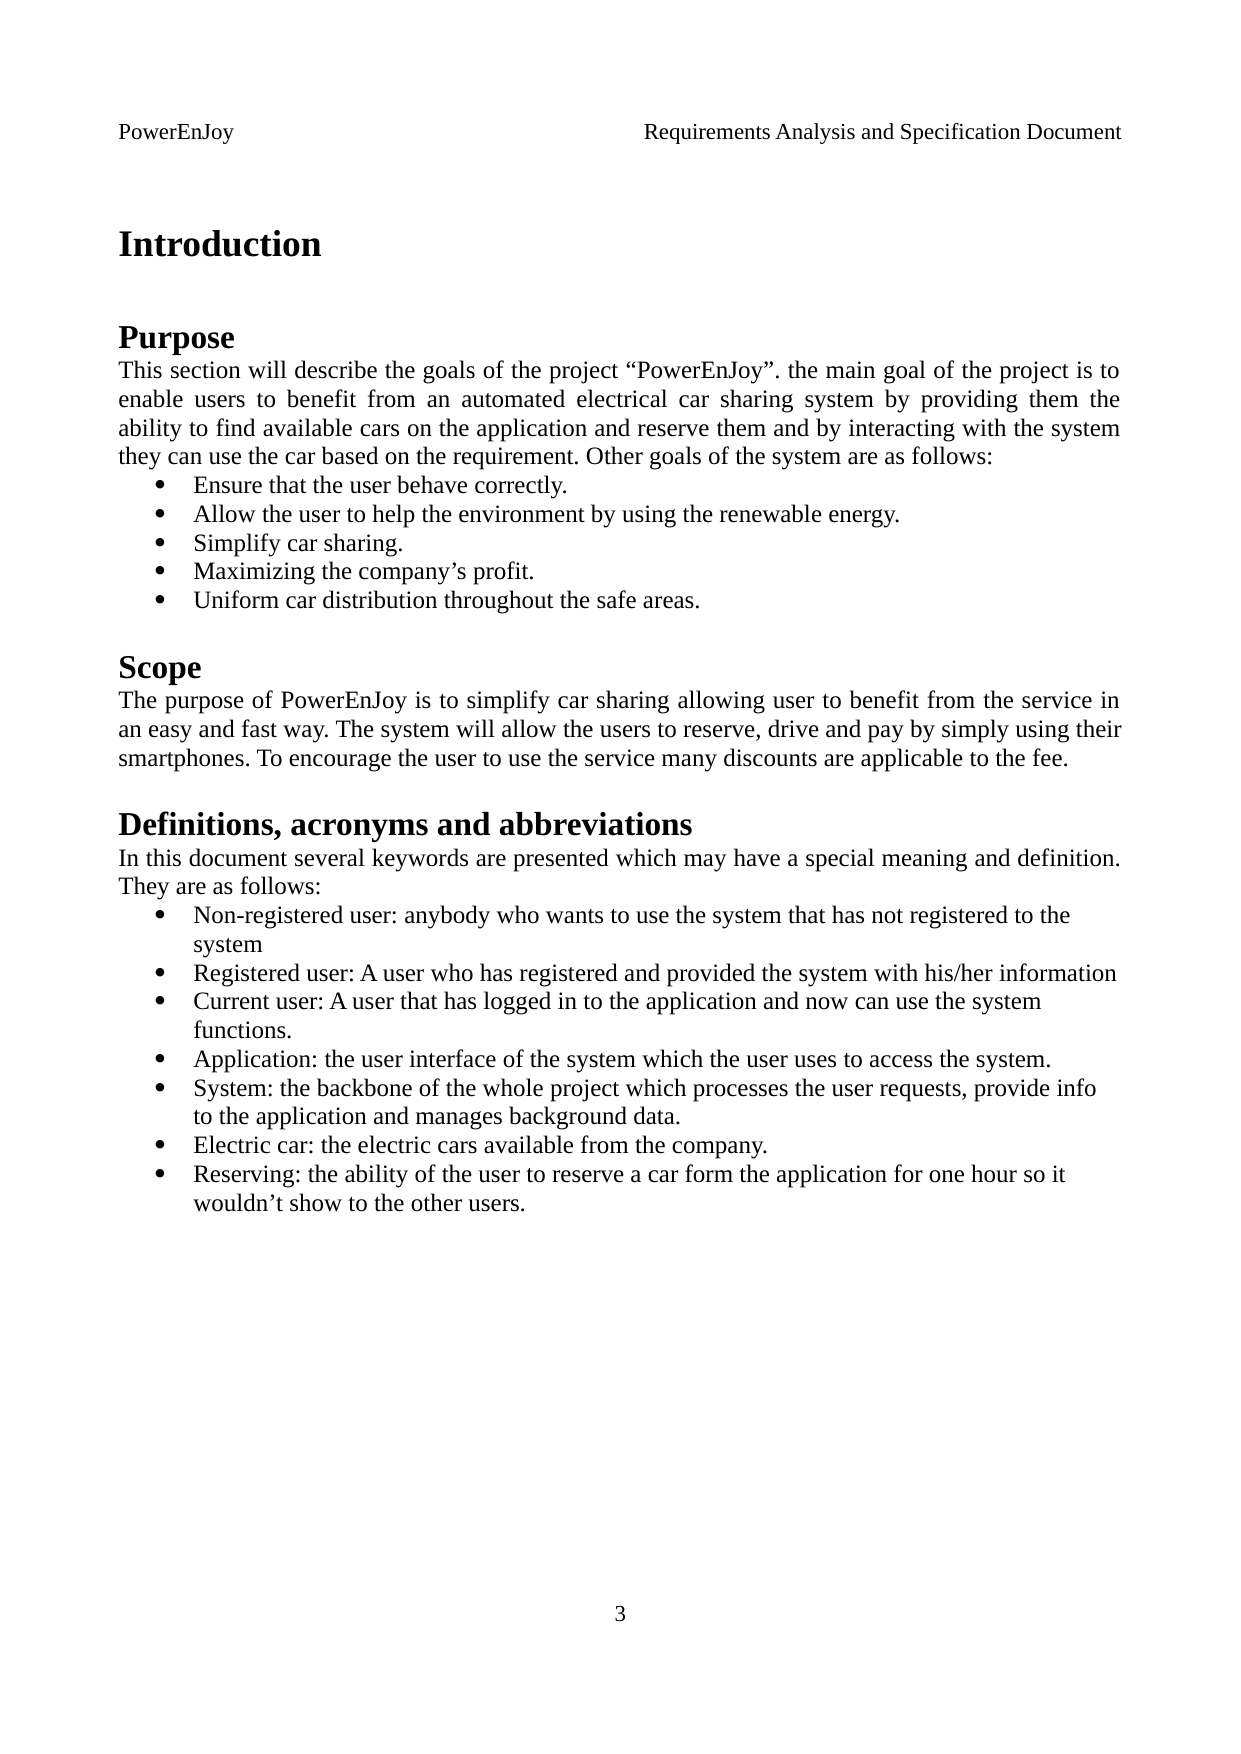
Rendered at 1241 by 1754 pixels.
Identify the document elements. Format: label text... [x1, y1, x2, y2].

list System: the backbone of the whole project which processes the user requests, provide info to the application and manages background data. [156, 1073, 1122, 1130]
list Reserving: the ability of the user to reserve a car form the application for one hour so it wouldn’t show to the other users. [156, 1159, 1122, 1216]
subtitle Definitions, acronyms and abbreviations [118, 804, 1122, 843]
list Electric car: the electric cars available from the company. [156, 1130, 1122, 1159]
list Registered user: A user who has registered and provided the system with his/her information [156, 958, 1122, 986]
list Uniform car distribution throughout the safe areas. [156, 585, 1122, 614]
list Non-registered user: anybody who wants to use the system that has not registered to the system [156, 900, 1122, 958]
subtitle Purpose [118, 317, 1122, 355]
list Maximizing the company’s profit. [156, 556, 1122, 585]
text This section will describe the goals of the project “PowerEnJoy”. the main goal of the project is to enable users to benefit from an automated electrical car sharing system by providing them the ability to find available cars on the application and reserve them and by interacting with the system they can use the car based on the requirement. Other goals of the system are as follows: [118, 355, 1122, 470]
list Simplify car sharing. [156, 528, 1122, 556]
list Application: the user interface of the system which the user uses to access the system. [156, 1044, 1122, 1073]
subtitle Scope [118, 647, 1122, 685]
list Ensure that the user behave correctly. [156, 470, 1122, 499]
subtitle Introduction [118, 222, 1122, 265]
text In this document several keywords are presented which may have a special meaning and definition. They are as follows: [118, 843, 1122, 900]
list Current user: A user that has logged in to the application and now can use the system functions. [156, 986, 1122, 1044]
text The purpose of PowerEnJoy is to simplify car sharing allowing user to benefit from the service in an easy and fast way. The system will allow the users to reserve, drive and pay by simply using their smartphones. To encourage the user to use the service many discounts are applicable to the fee. [118, 685, 1122, 771]
list Allow the user to help the environment by using the renewable energy. [156, 499, 1122, 528]
